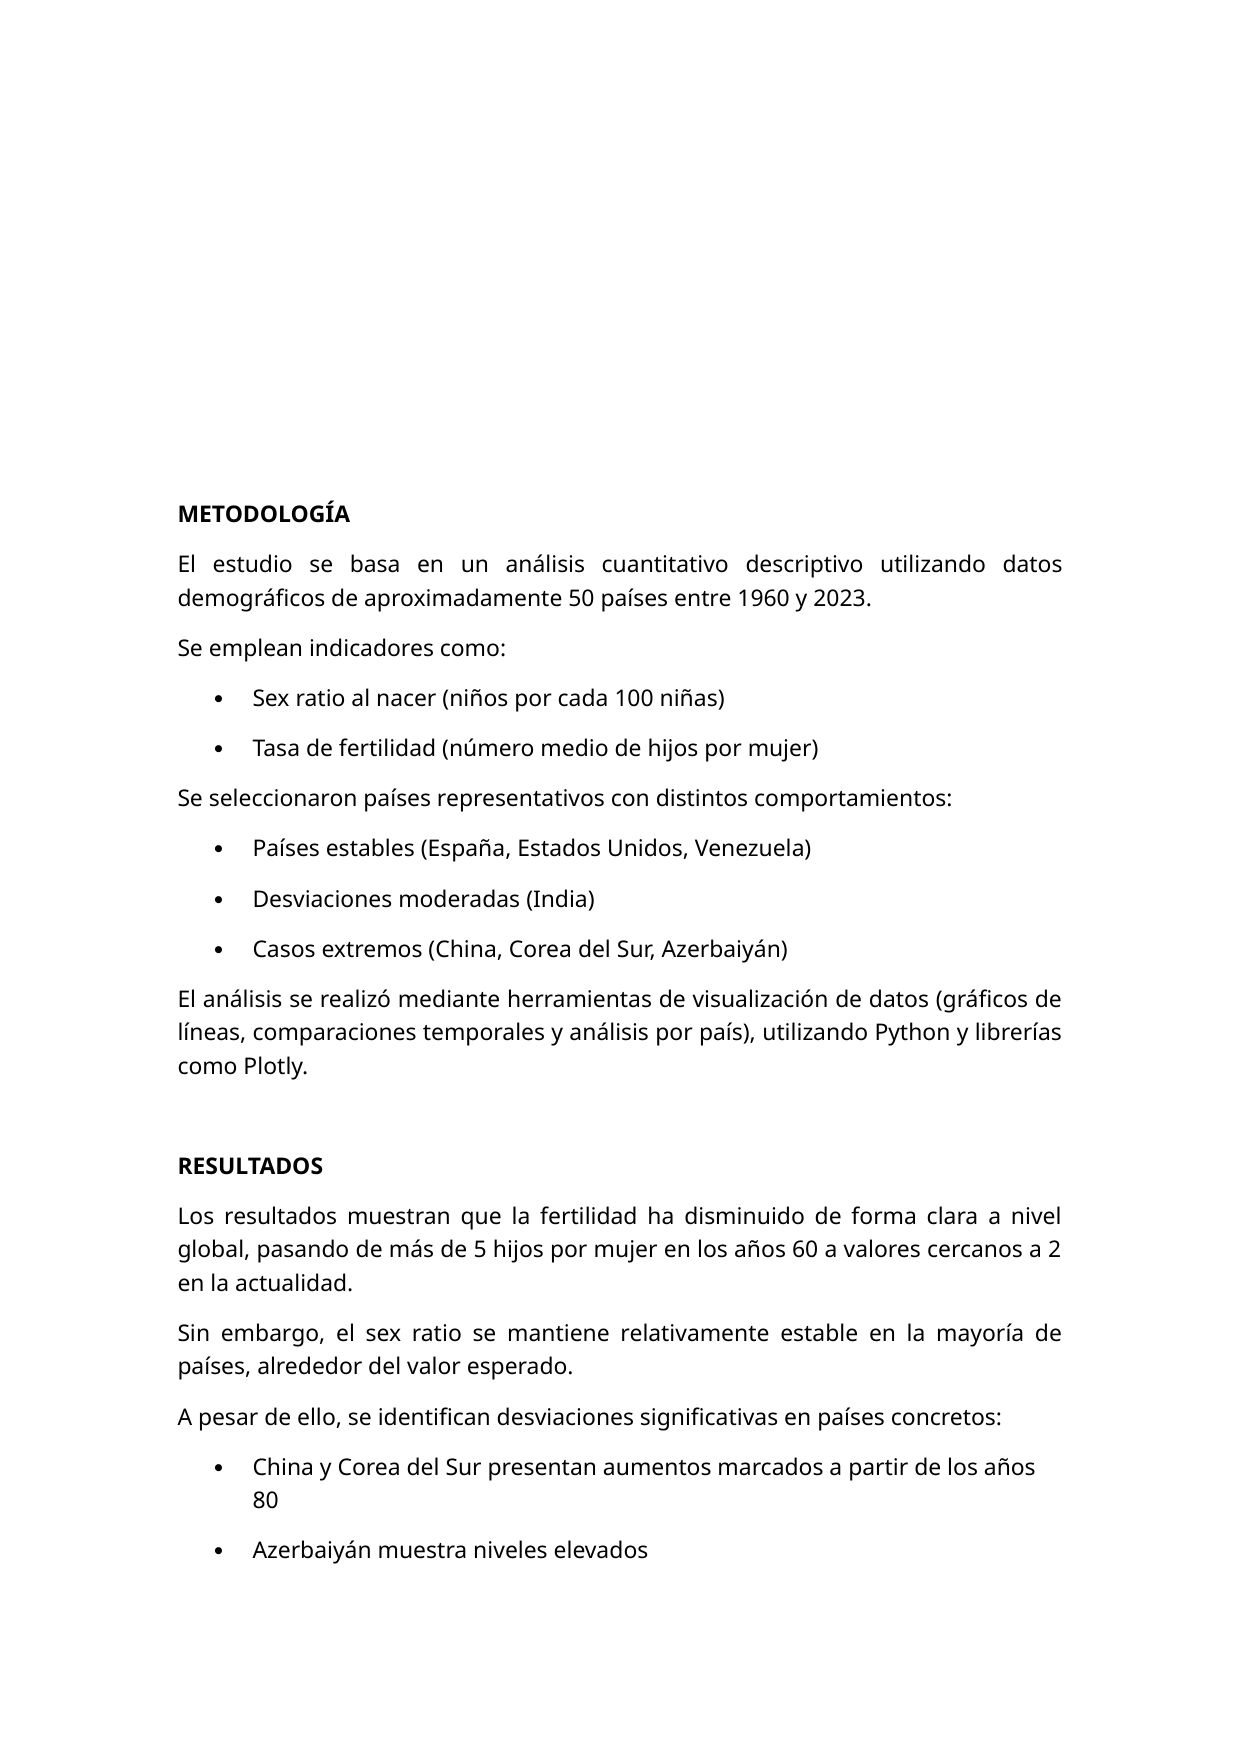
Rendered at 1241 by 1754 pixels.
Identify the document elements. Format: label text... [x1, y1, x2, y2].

list Países estables (España, Estados Unidos, Venezuela) [215, 832, 1063, 864]
text RESULTADOS [177, 1150, 1063, 1181]
list Azerbaiyán muestra niveles elevados [215, 1534, 1063, 1565]
list China y Corea del Sur presentan aumentos marcados a partir de los años 80 [215, 1451, 1063, 1515]
list Casos extremos (China, Corea del Sur, Azerbaiyán) [215, 933, 1063, 964]
list Sex ratio al nacer (niños por cada 100 niñas) [215, 682, 1063, 713]
text Se emplean indicadores como: [177, 632, 1063, 663]
text Se seleccionaron países representativos con distintos comportamientos: [177, 782, 1063, 813]
text METODOLOGÍA [177, 498, 1063, 529]
text Los resultados muestran que la fertilidad ha disminuido de forma clara a nivel global, pasando de más de 5 hijos por mujer en los años 60 a valores cercanos a 2 en la actualidad. [177, 1200, 1063, 1298]
list Desviaciones moderadas (India) [215, 882, 1063, 914]
text Sin embargo, el sex ratio se mantiene relativamente estable en la mayoría de países, alrededor del valor esperado. [177, 1317, 1063, 1382]
text El análisis se realizó mediante herramientas de visualización de datos (gráficos de líneas, comparaciones temporales y análisis por país), utilizando Python y librerías como Plotly. [177, 983, 1063, 1081]
list Tasa de fertilidad (número medio de hijos por mujer) [215, 732, 1063, 763]
text A pesar de ello, se identifican desviaciones significativas en países concretos: [177, 1400, 1063, 1432]
text El estudio se basa en un análisis cuantitativo descriptivo utilizando datos demográficos de aproximadamente 50 países entre 1960 y 2023. [177, 548, 1063, 613]
